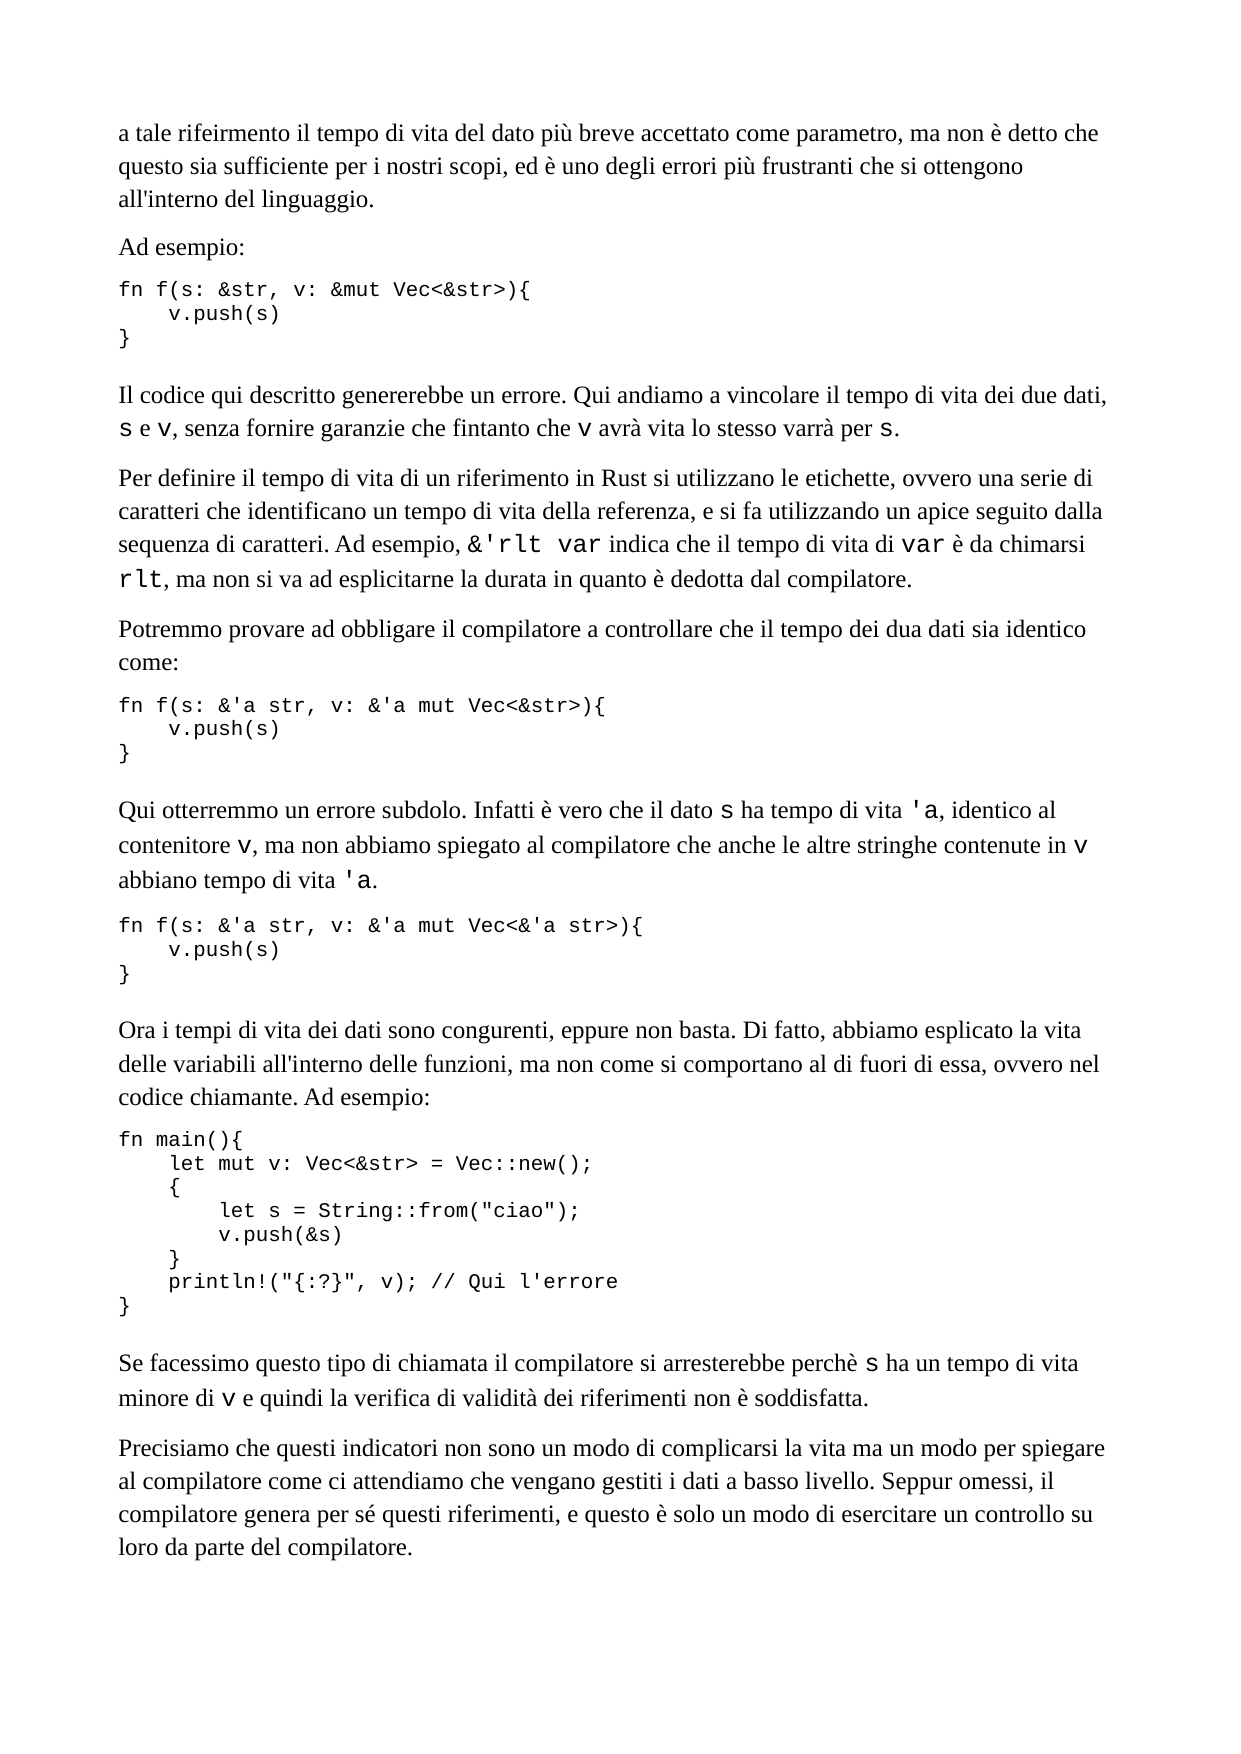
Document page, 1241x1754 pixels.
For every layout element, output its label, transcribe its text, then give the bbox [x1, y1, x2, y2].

text v.push(s) [118, 303, 1122, 327]
text } [118, 962, 1122, 986]
text } [118, 1295, 1122, 1318]
text println!("{:?}", v); // Qui l'errore [118, 1271, 1122, 1295]
text v.push(s) [118, 718, 1122, 742]
text fn f(s: &'a str, v: &'a mut Vec<&str>){ [118, 694, 1122, 718]
text let mut v: Vec<&str> = Vec::new(); [118, 1153, 1122, 1177]
text fn main(){ [118, 1129, 1122, 1153]
text v.push(s) [118, 939, 1122, 962]
text Ora i tempi di vita dei dati sono congurenti, eppure non basta. Di fatto, abbiamo esplicato la vita delle variabili all'interno delle funzioni, ma non come si comportano al di fuori di essa, ovvero nel codice chiamante. Ad esempio: [118, 1016, 1122, 1110]
text Il codice qui descritto genererebbe un errore. Qui andiamo a vincolare il tempo di vita dei due dati, s e v, senza fornire garanzie che fintanto che v avrà vita lo stesso varrà per s. [118, 380, 1122, 444]
text { [118, 1177, 1122, 1200]
text a tale rifeirmento il tempo di vita del dato più breve accettato come parametro, ma non è detto che questo sia sufficiente per i nostri scopi, ed è uno degli errori più frustranti che si ottengono all'interno del linguaggio. [118, 118, 1122, 213]
text Precisiamo che questi indicatori non sono un modo di complicarsi la vita ma un modo per spiegare al compilatore come ci attendiamo che vengano gestiti i dati a basso livello. Seppur omessi, il compilatore genera per sé questi riferimenti, e questo è solo un modo di esercitare un controllo su loro da parte del compilatore. [118, 1433, 1122, 1561]
text } [118, 327, 1122, 350]
text } [118, 742, 1122, 766]
text let s = String::from("ciao"); [118, 1200, 1122, 1224]
text Ad esempio: [118, 232, 1122, 261]
text fn f(s: &'a str, v: &'a mut Vec<&'a str>){ [118, 915, 1122, 939]
text Qui otterremmo un errore subdolo. Infatti è vero che il dato s ha tempo di vita 'a, identico al contenitore v, ma non abbiamo spiegato al compilatore che anche le altre stringhe contenute in v abbiano tempo di vita 'a. [118, 795, 1122, 896]
text fn f(s: &str, v: &mut Vec<&str>){ [118, 279, 1122, 303]
text v.push(&s) [118, 1224, 1122, 1247]
text } [118, 1247, 1122, 1271]
text Potremmo provare ad obbligare il compilatore a controllare che il tempo dei dua dati sia identico come: [118, 614, 1122, 676]
text Se facessimo questo tipo di chiamata il compilatore si arresterebbe perchè s ha un tempo di vita minore di v e quindi la verifica di validità dei riferimenti non è soddisfatta. [118, 1348, 1122, 1414]
text Per definire il tempo di vita di un riferimento in Rust si utilizzano le etichette, ovvero una serie di caratteri che identificano un tempo di vita della referenza, e si fa utilizzando un apice seguito dalla sequenza di caratteri. Ad esempio, &'rlt var indica che il tempo di vita di var è da chimarsi rlt, ma non si va ad esplicitarne la durata in quanto è dedotta dal compilatore. [118, 463, 1122, 595]
